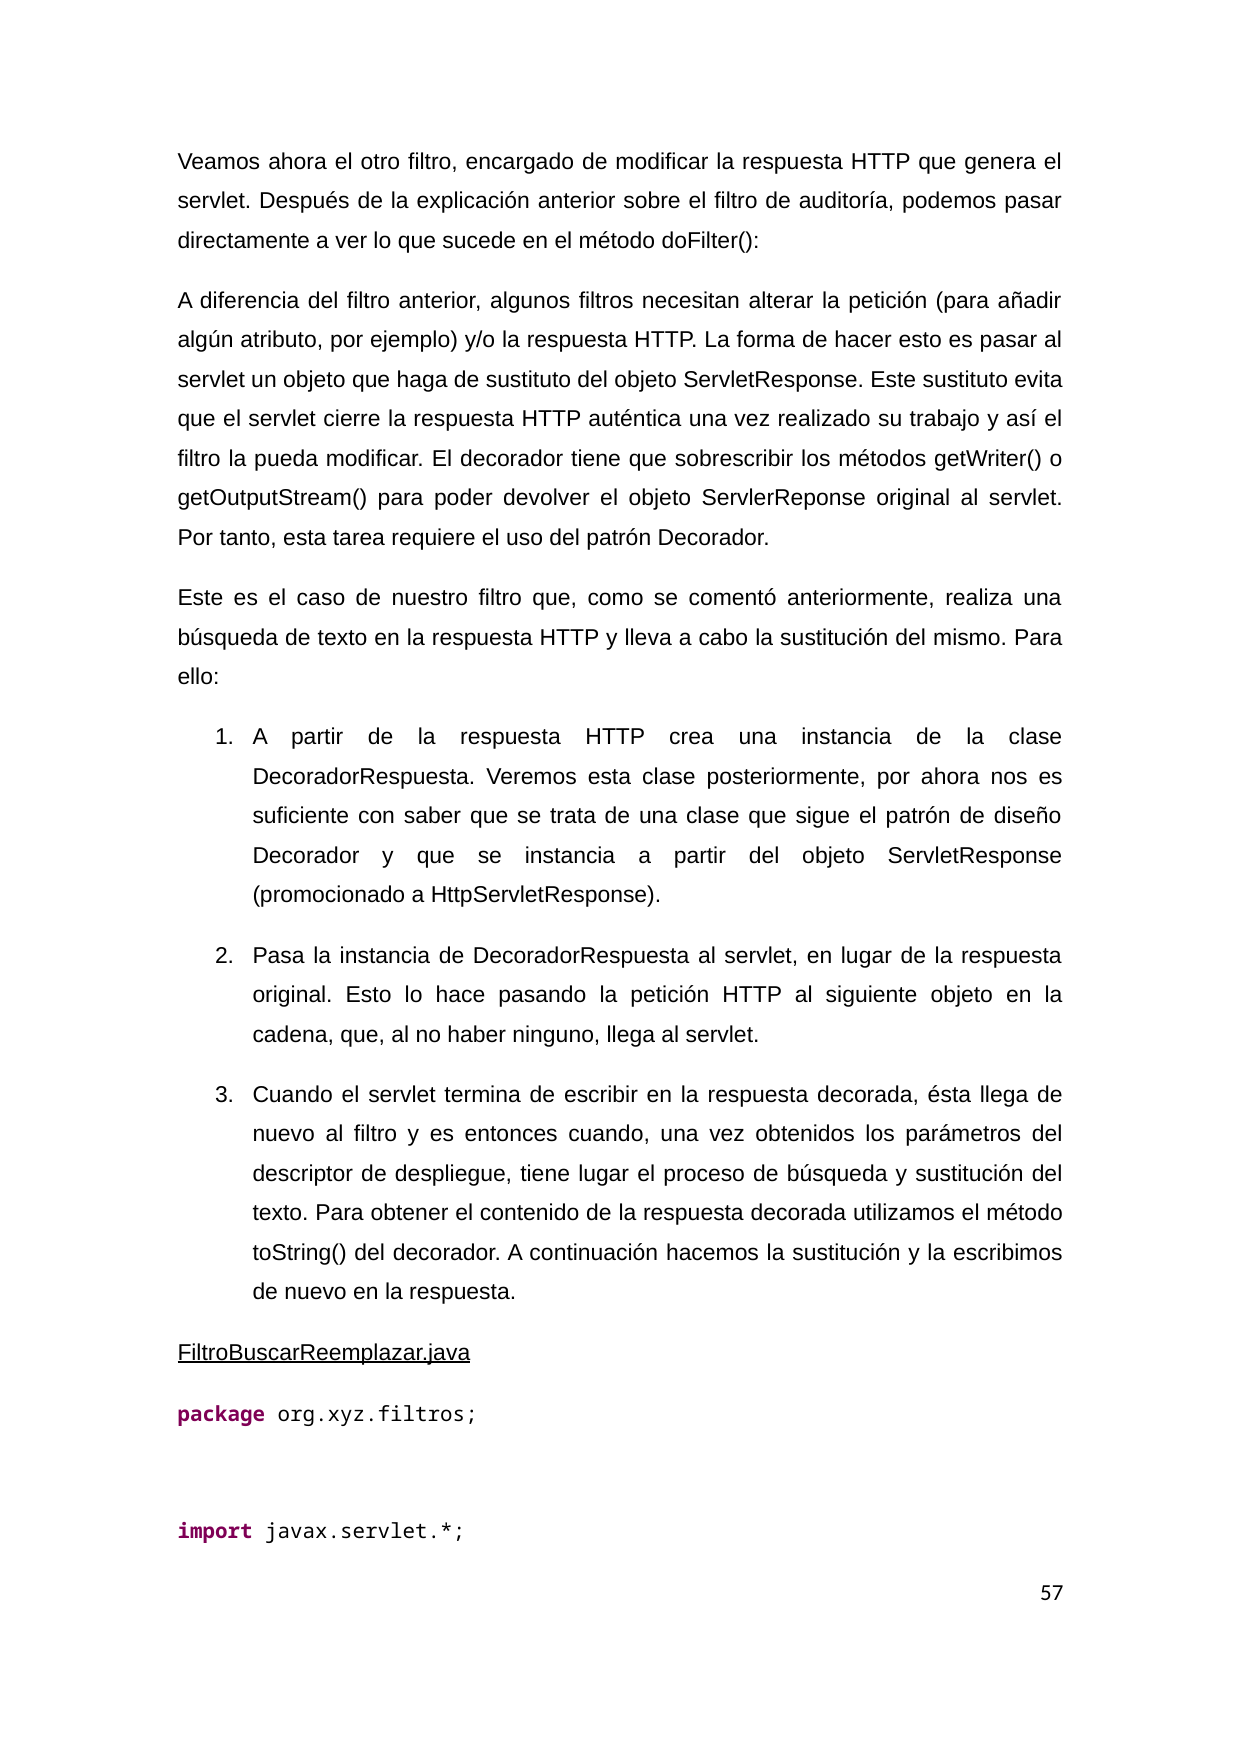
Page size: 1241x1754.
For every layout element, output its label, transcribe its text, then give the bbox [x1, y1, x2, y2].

text import javax.servlet.*; [177, 1516, 1063, 1544]
text A diferencia del filtro anterior, algunos filtros necesitan alterar la petición (para añadir algún atributo, por ejemplo) y/o la respuesta HTTP. La forma de hacer esto es pasar al servlet un objeto que haga de sustituto del objeto ServletResponse. Este sustituto evita que el servlet cierre la respuesta HTTP auténtica una vez realizado su trabajo y así el filtro la pueda modificar. El decorador tiene que sobrescribir los métodos getWriter() o getOutputStream() para poder devolver el objeto ServlerReponse original al servlet. Por tanto, esta tarea requiere el uso del patrón Decorador. [177, 287, 1063, 550]
text FiltroBuscarReemplazar.java [177, 1338, 1063, 1365]
text package org.xyz.filtros; [177, 1399, 1063, 1427]
text Veamos ahora el otro filtro, encargado de modificar la respuesta HTTP que genera el servlet. Después de la explicación anterior sobre el filtro de auditoría, podemos pasar directamente a ver lo que sucede en el método doFilter(): [177, 148, 1063, 253]
list A partir de la respuesta HTTP crea una instancia de la clase DecoradorRespuesta. Veremos esta clase posteriormente, por ahora nos es suficiente con saber que se trata de una clase que sigue el patrón de diseño Decorador y que se instancia a partir del objeto ServletResponse (promocionado a HttpServletResponse). [215, 723, 1063, 908]
text Este es el caso de nuestro filtro que, como se comentó anteriormente, realiza una búsqueda de texto en la respuesta HTTP y lleva a cabo la sustitución del mismo. Para ello: [177, 584, 1063, 689]
list Pasa la instancia de DecoradorRespuesta al servlet, en lugar de la respuesta original. Esto lo hace pasando la petición HTTP al siguiente objeto en la cadena, que, al no haber ninguno, llega al servlet. [215, 942, 1063, 1047]
list Cuando el servlet termina de escribir en la respuesta decorada, ésta llega de nuevo al filtro y es entonces cuando, una vez obtenidos los parámetros del descriptor de despliegue, tiene lugar el proceso de búsqueda y sustitución del texto. Para obtener el contenido de la respuesta decorada utilizamos el método toString() del decorador. A continuación hacemos la sustitución y la escribimos de nuevo en la respuesta. [215, 1081, 1063, 1304]
